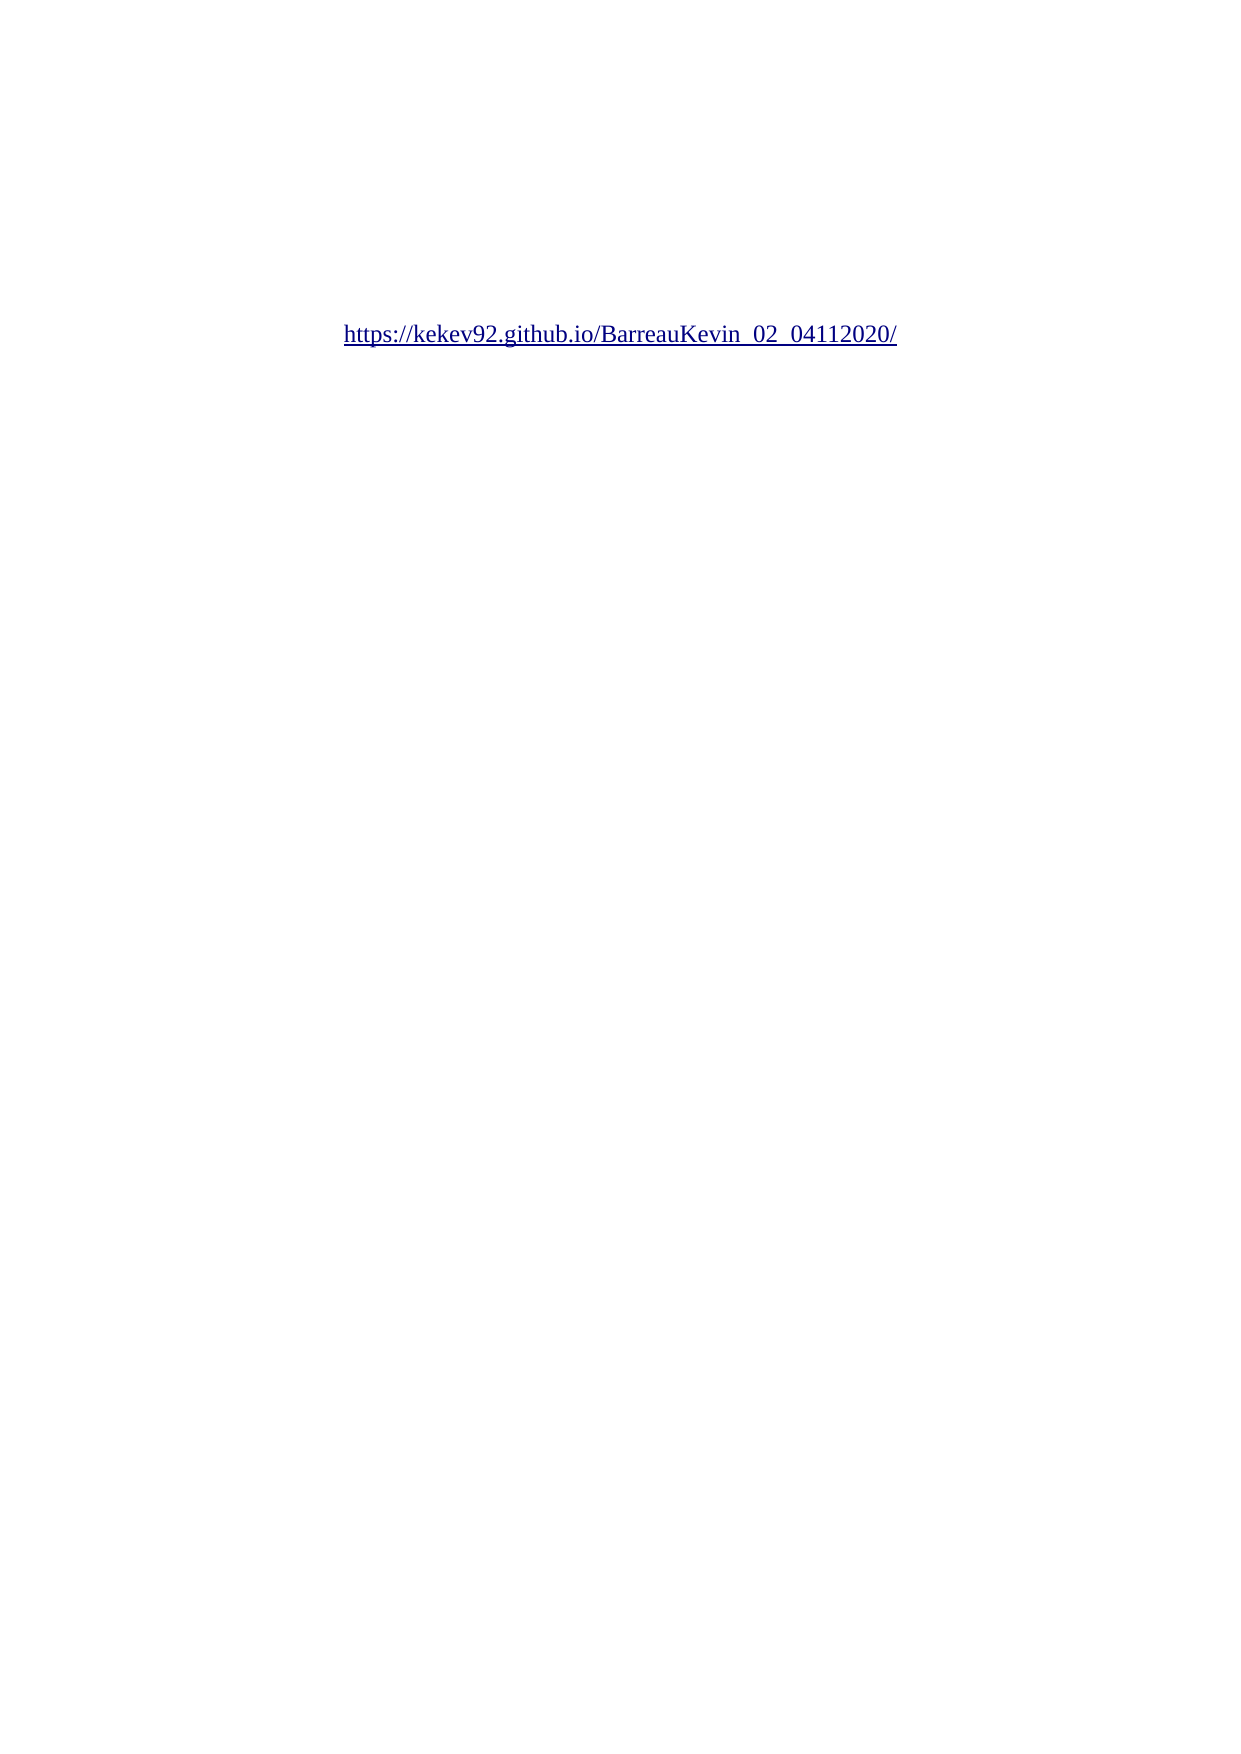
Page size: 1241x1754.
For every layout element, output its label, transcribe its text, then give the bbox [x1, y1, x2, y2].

text https://kekev92.github.io/BarreauKevin_02_04112020/ [118, 319, 1122, 348]
